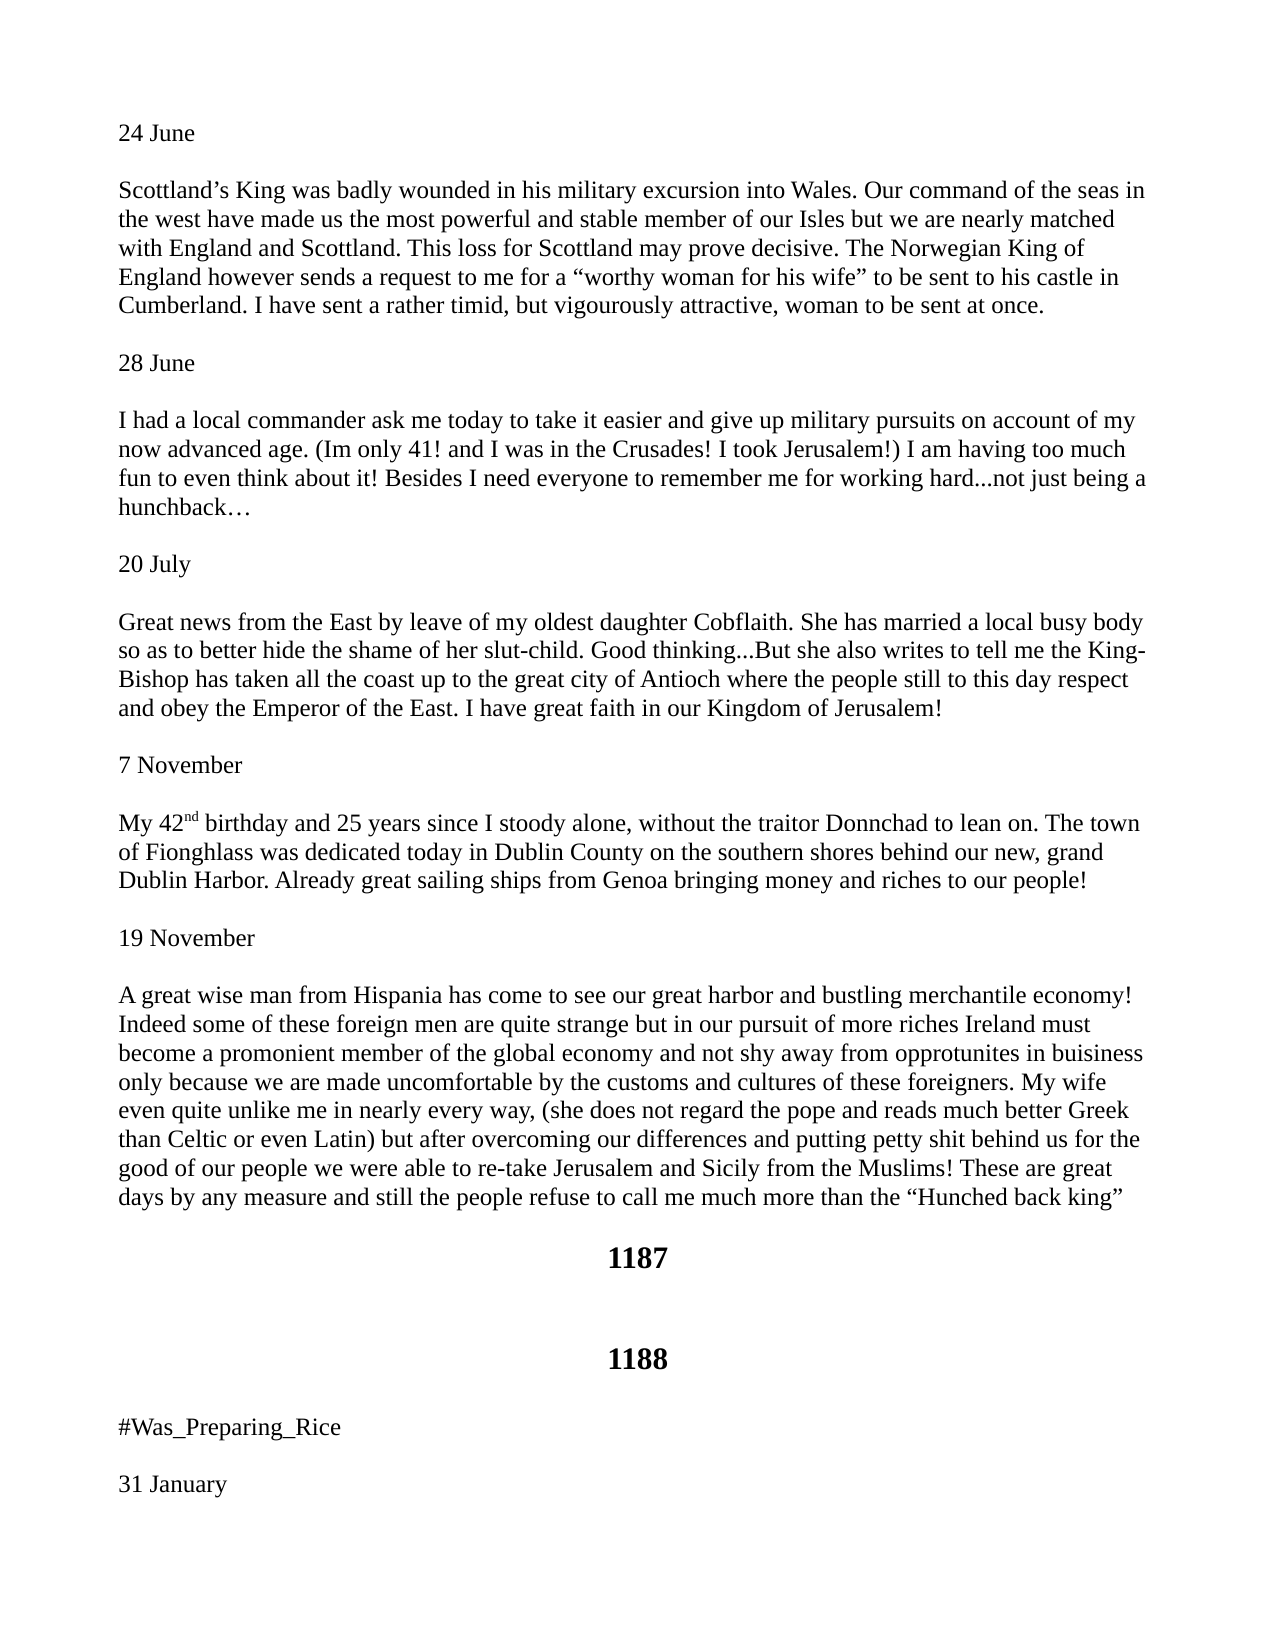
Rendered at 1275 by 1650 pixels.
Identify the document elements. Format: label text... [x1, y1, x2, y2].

text Scottland’s King was badly wounded in his military excursion into Wales. Our command of the seas in the west have made us the most powerful and stable member of our Isles but we are nearly matched with England and Scottland. This loss for Scottland may prove decisive. The Norwegian King of England however sends a request to me for a “worthy woman for his wife” to be sent to his castle in Cumberland. I have sent a rather timid, but vigourously attractive, woman to be sent at once. [118, 176, 1157, 319]
text My 42nd birthday and 25 years since I stoody alone, without the traitor Donnchad to lean on. The town of Fionghlass was dedicated today in Dublin County on the southern shores behind our new, grand Dublin Harbor. Already great sailing ships from Genoa bringing money and riches to our people! [118, 779, 1157, 894]
text I had a local commander ask me today to take it easier and give up military pursuits on account of my now advanced age. (Im only 41! and I was in the Crusades! I took Jerusalem!) I am having too much fun to even think about it! Besides I need everyone to remember me for working hard...not just being a hunchback… [118, 406, 1157, 521]
text 1187 [118, 1239, 1157, 1275]
text 28 June [118, 348, 1157, 377]
text A great wise man from Hispania has come to see our great harbor and bustling merchantile economy! Indeed some of these foreign men are quite strange but in our pursuit of more riches Ireland must become a promonient member of the global economy and not shy away from opprotunites in buisiness only because we are made uncomfortable by the customs and cultures of these foreigners. My wife even quite unlike me in nearly every way, (she does not regard the pope and reads much better Greek than Celtic or even Latin) but after overcoming our differences and putting petty shit behind us for the good of our people we were able to re-take Jerusalem and Sicily from the Muslims! These are great days by any measure and still the people refuse to call me much more than the “Hunched back king” [118, 981, 1157, 1211]
text 31 January [118, 1469, 1157, 1498]
text Great news from the East by leave of my oldest daughter Cobflaith. She has married a local busy body so as to better hide the shame of her slut-child. Good thinking...But she also writes to tell me the King-Bishop has taken all the coast up to the great city of Antioch where the people still to this day respect and obey the Emperor of the East. I have great faith in our Kingdom of Jerusalem! [118, 607, 1157, 722]
text 1188 [118, 1340, 1157, 1376]
text 20 July [118, 549, 1157, 578]
text 7 November [118, 751, 1157, 779]
text 19 November [118, 923, 1157, 952]
text 24 June [118, 118, 1157, 147]
text #Was_Preparing_Rice [118, 1412, 1157, 1441]
